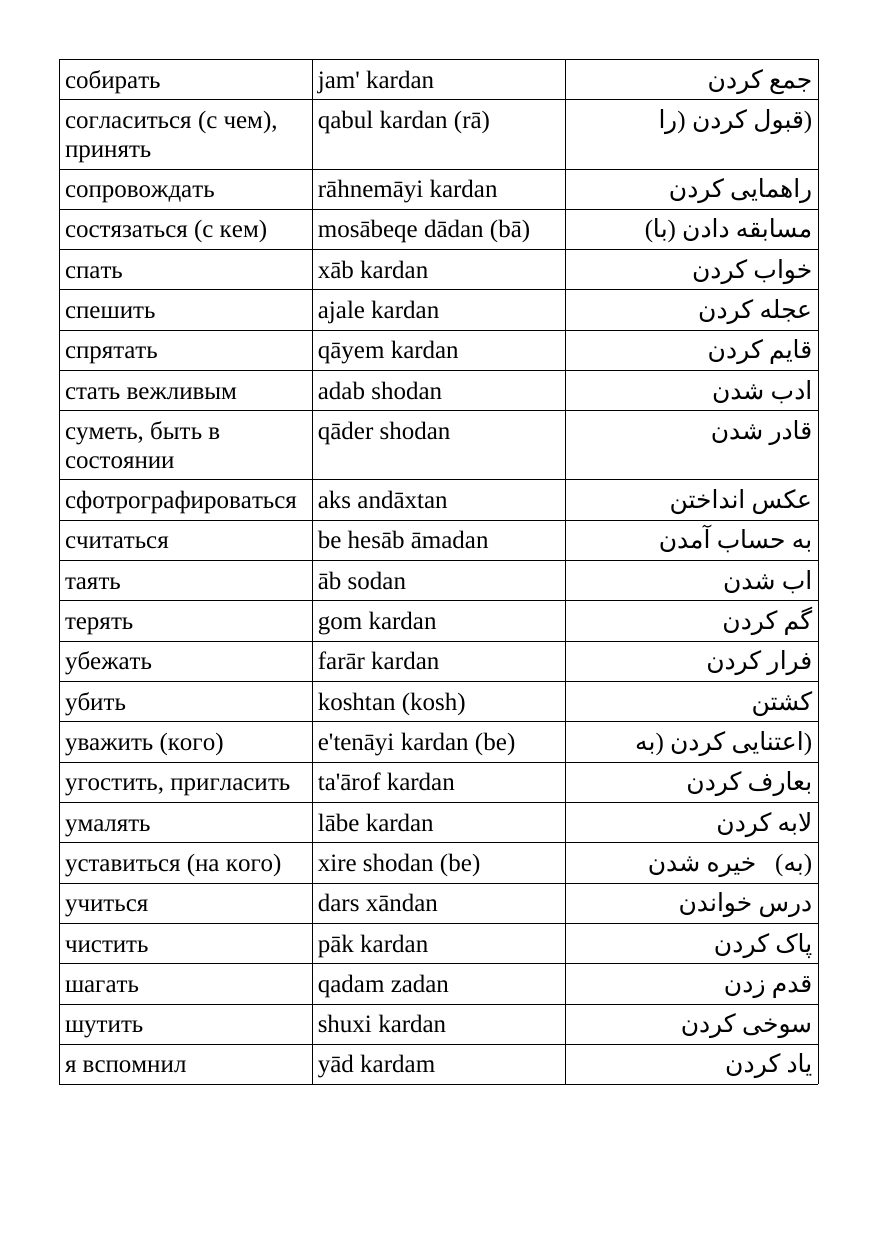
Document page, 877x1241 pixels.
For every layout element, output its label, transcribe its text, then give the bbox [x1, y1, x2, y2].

table_cell یاد کردن [566, 1045, 818, 1084]
table_cell کشتن [566, 682, 818, 721]
table_cell عکس انداختن [566, 480, 818, 520]
table_cell rāhnemāyi kardan [313, 170, 565, 209]
table_cell جمع کردن [566, 60, 818, 99]
table_cell qabul kardan (rā) [313, 100, 565, 168]
table_cell adab shodan [313, 371, 565, 410]
table_cell сопровождать [60, 170, 312, 209]
table_cell مسابقه دادن (با) [566, 210, 818, 249]
table_cell (اعتنایی کردن (به [566, 722, 818, 762]
table_cell (قبول کردن (را [566, 100, 818, 168]
table_cell به حساب آمدن [566, 521, 818, 560]
table_cell ta'ārof kardan [313, 763, 565, 802]
table_cell mosābeqe dādan (bā) [313, 210, 565, 249]
table_cell уважить (кого) [60, 722, 312, 762]
table_cell (به) خیره شدن [566, 843, 818, 882]
table_cell aks andāxtan [313, 480, 565, 520]
table_cell بعارف کردن [566, 763, 818, 802]
table_cell farār kardan [313, 642, 565, 681]
table_cell суметь, быть в состоянии [60, 411, 312, 479]
table_cell чистить [60, 924, 312, 963]
table_cell koshtan (kosh) [313, 682, 565, 721]
table_cell xāb kardan [313, 250, 565, 289]
table_cell لابه کردن [566, 803, 818, 842]
table_cell считаться [60, 521, 312, 560]
table_cell терять [60, 601, 312, 641]
table_cell درس خواندن [566, 884, 818, 923]
table_cell اب شدن [566, 561, 818, 600]
table_cell shuxi kardan [313, 1005, 565, 1044]
table_cell убить [60, 682, 312, 721]
table_cell pāk kardan [313, 924, 565, 963]
table_cell состязаться (с кем) [60, 210, 312, 249]
table_cell قادر شدن [566, 411, 818, 479]
table_cell قایم کردن [566, 331, 818, 370]
table_cell āb sodan [313, 561, 565, 600]
table_cell умалять [60, 803, 312, 842]
table_cell таять [60, 561, 312, 600]
table_cell уставиться (на кого) [60, 843, 312, 882]
table_cell согласиться (с чем), принять [60, 100, 312, 168]
table_cell lābe kardan [313, 803, 565, 842]
table_cell xire shodan (be) [313, 843, 565, 882]
table_cell dars xāndan [313, 884, 565, 923]
table_cell qāyem kardan [313, 331, 565, 370]
table_cell خواب کردن [566, 250, 818, 289]
table_cell стать вежливым [60, 371, 312, 410]
table_cell спрятать [60, 331, 312, 370]
table_cell шагать [60, 964, 312, 1003]
table_cell спешить [60, 290, 312, 330]
table_cell be hesāb āmadan [313, 521, 565, 560]
table_cell سوخی کردن [566, 1005, 818, 1044]
table_cell راھمایی کردن [566, 170, 818, 209]
table_cell qadam zadan [313, 964, 565, 1003]
table_cell учиться [60, 884, 312, 923]
table_cell gom kardan [313, 601, 565, 641]
table_cell فرار کردن [566, 642, 818, 681]
table_cell сфотрографироваться [60, 480, 312, 520]
table_cell ادب شدن [566, 371, 818, 410]
table_cell я вспомнил [60, 1045, 312, 1084]
table_cell ajale kardan [313, 290, 565, 330]
table_cell собирать [60, 60, 312, 99]
table_cell yād kardam [313, 1045, 565, 1084]
table_cell e'tenāyi kardan (be) [313, 722, 565, 762]
table_cell قدم زدن [566, 964, 818, 1003]
table_cell پاک کردن [566, 924, 818, 963]
table_cell عجله کردن [566, 290, 818, 330]
table_cell угостить, пригласить [60, 763, 312, 802]
table_cell убежать [60, 642, 312, 681]
table_cell گم کردن [566, 601, 818, 641]
table_cell jam' kardan [313, 60, 565, 99]
table_cell спать [60, 250, 312, 289]
table_cell qāder shodan [313, 411, 565, 479]
table_cell шутить [60, 1005, 312, 1044]
